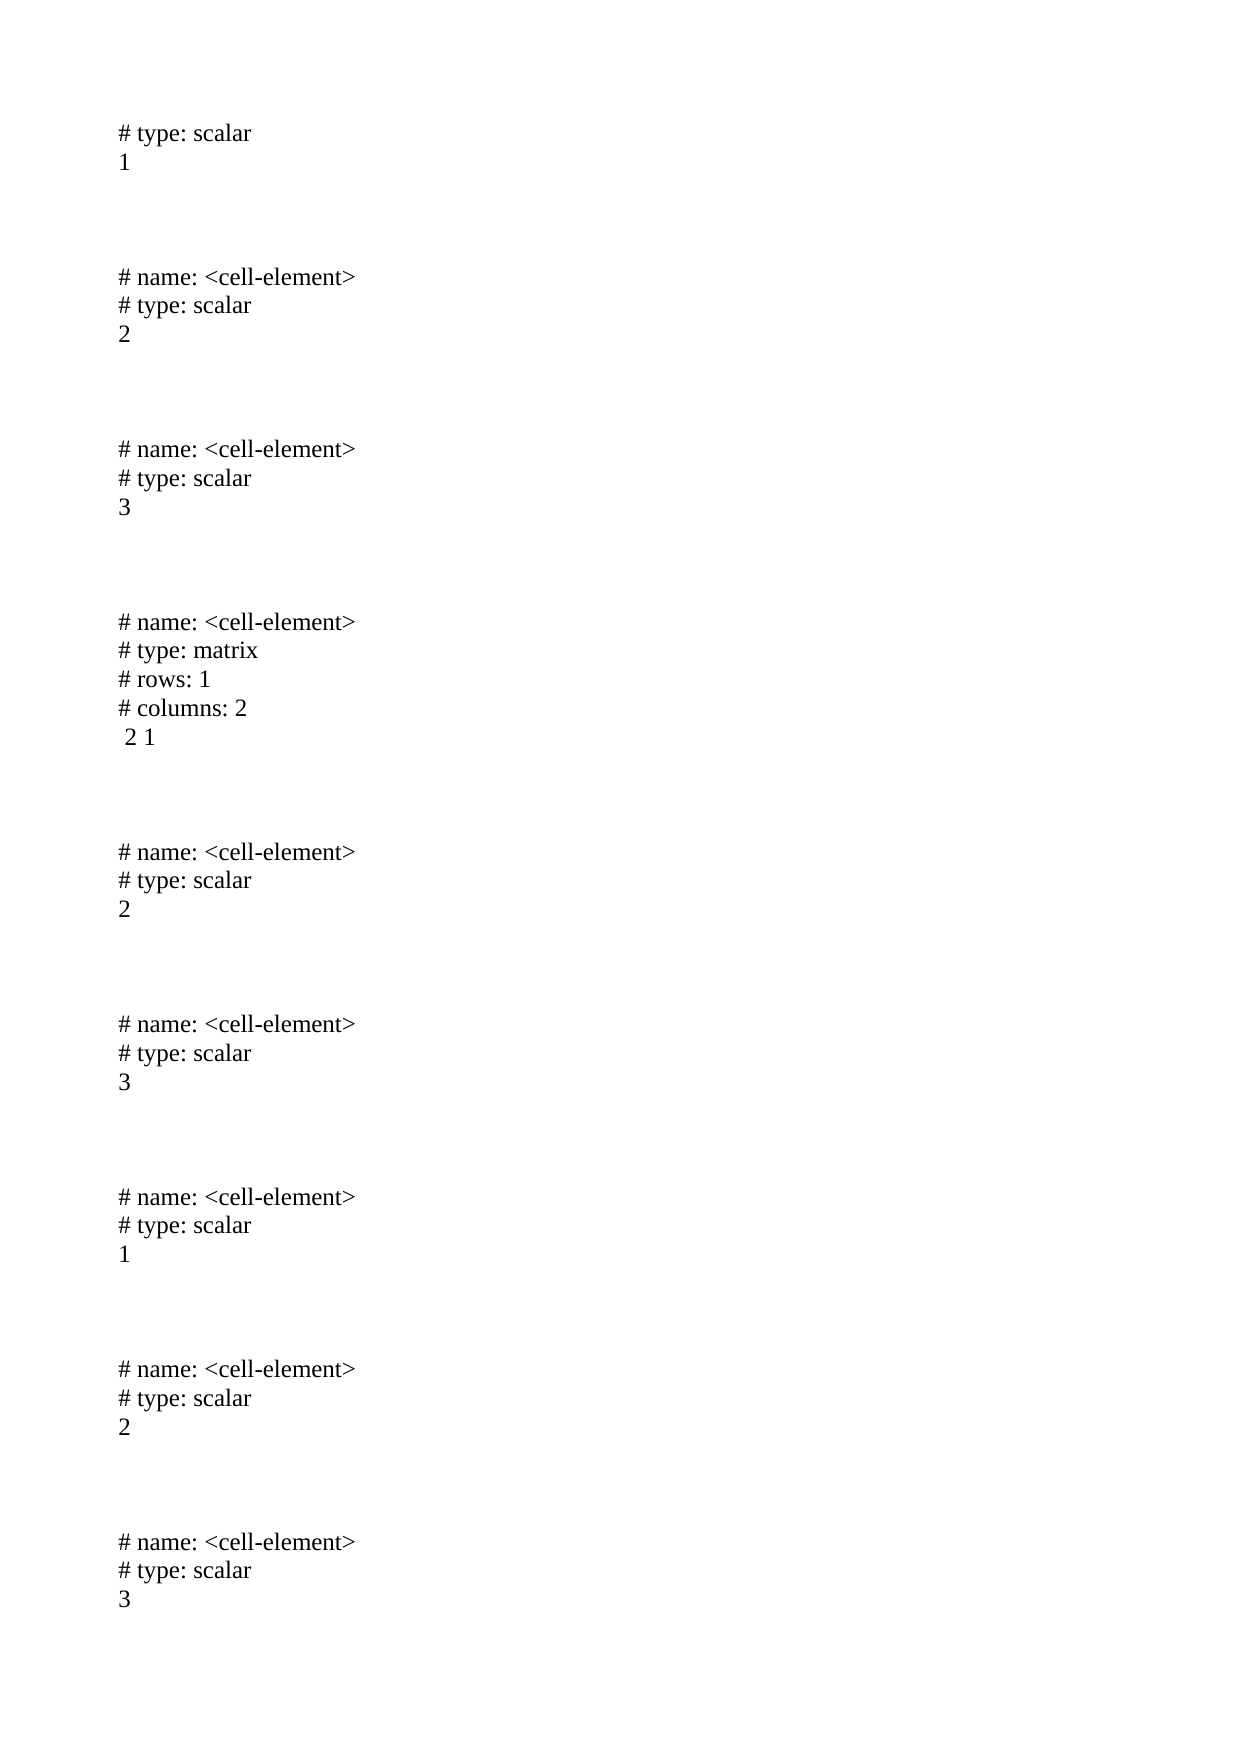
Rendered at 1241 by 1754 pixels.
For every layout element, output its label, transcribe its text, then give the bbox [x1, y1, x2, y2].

text # name: <cell-element> [118, 607, 1122, 636]
text 2 1 [118, 722, 1122, 751]
text # rows: 1 [118, 664, 1122, 693]
text # columns: 2 [118, 693, 1122, 722]
text # name: <cell-element> [118, 434, 1122, 463]
text 2 [118, 319, 1122, 348]
text # name: <cell-element> [118, 837, 1122, 866]
text 2 [118, 894, 1122, 923]
text 1 [118, 147, 1122, 176]
text 3 [118, 1584, 1122, 1613]
text # type: scalar [118, 1038, 1122, 1067]
text # name: <cell-element> [118, 262, 1122, 291]
text # type: scalar [118, 118, 1122, 147]
text # name: <cell-element> [118, 1354, 1122, 1383]
text # name: <cell-element> [118, 1009, 1122, 1038]
text 2 [118, 1412, 1122, 1441]
text 3 [118, 1067, 1122, 1096]
text 3 [118, 492, 1122, 521]
text # name: <cell-element> [118, 1527, 1122, 1556]
text 1 [118, 1239, 1122, 1268]
text # type: scalar [118, 1211, 1122, 1239]
text # name: <cell-element> [118, 1182, 1122, 1211]
text # type: scalar [118, 1383, 1122, 1412]
text # type: scalar [118, 866, 1122, 894]
text # type: scalar [118, 1556, 1122, 1584]
text # type: scalar [118, 463, 1122, 492]
text # type: scalar [118, 291, 1122, 319]
text # type: matrix [118, 636, 1122, 664]
